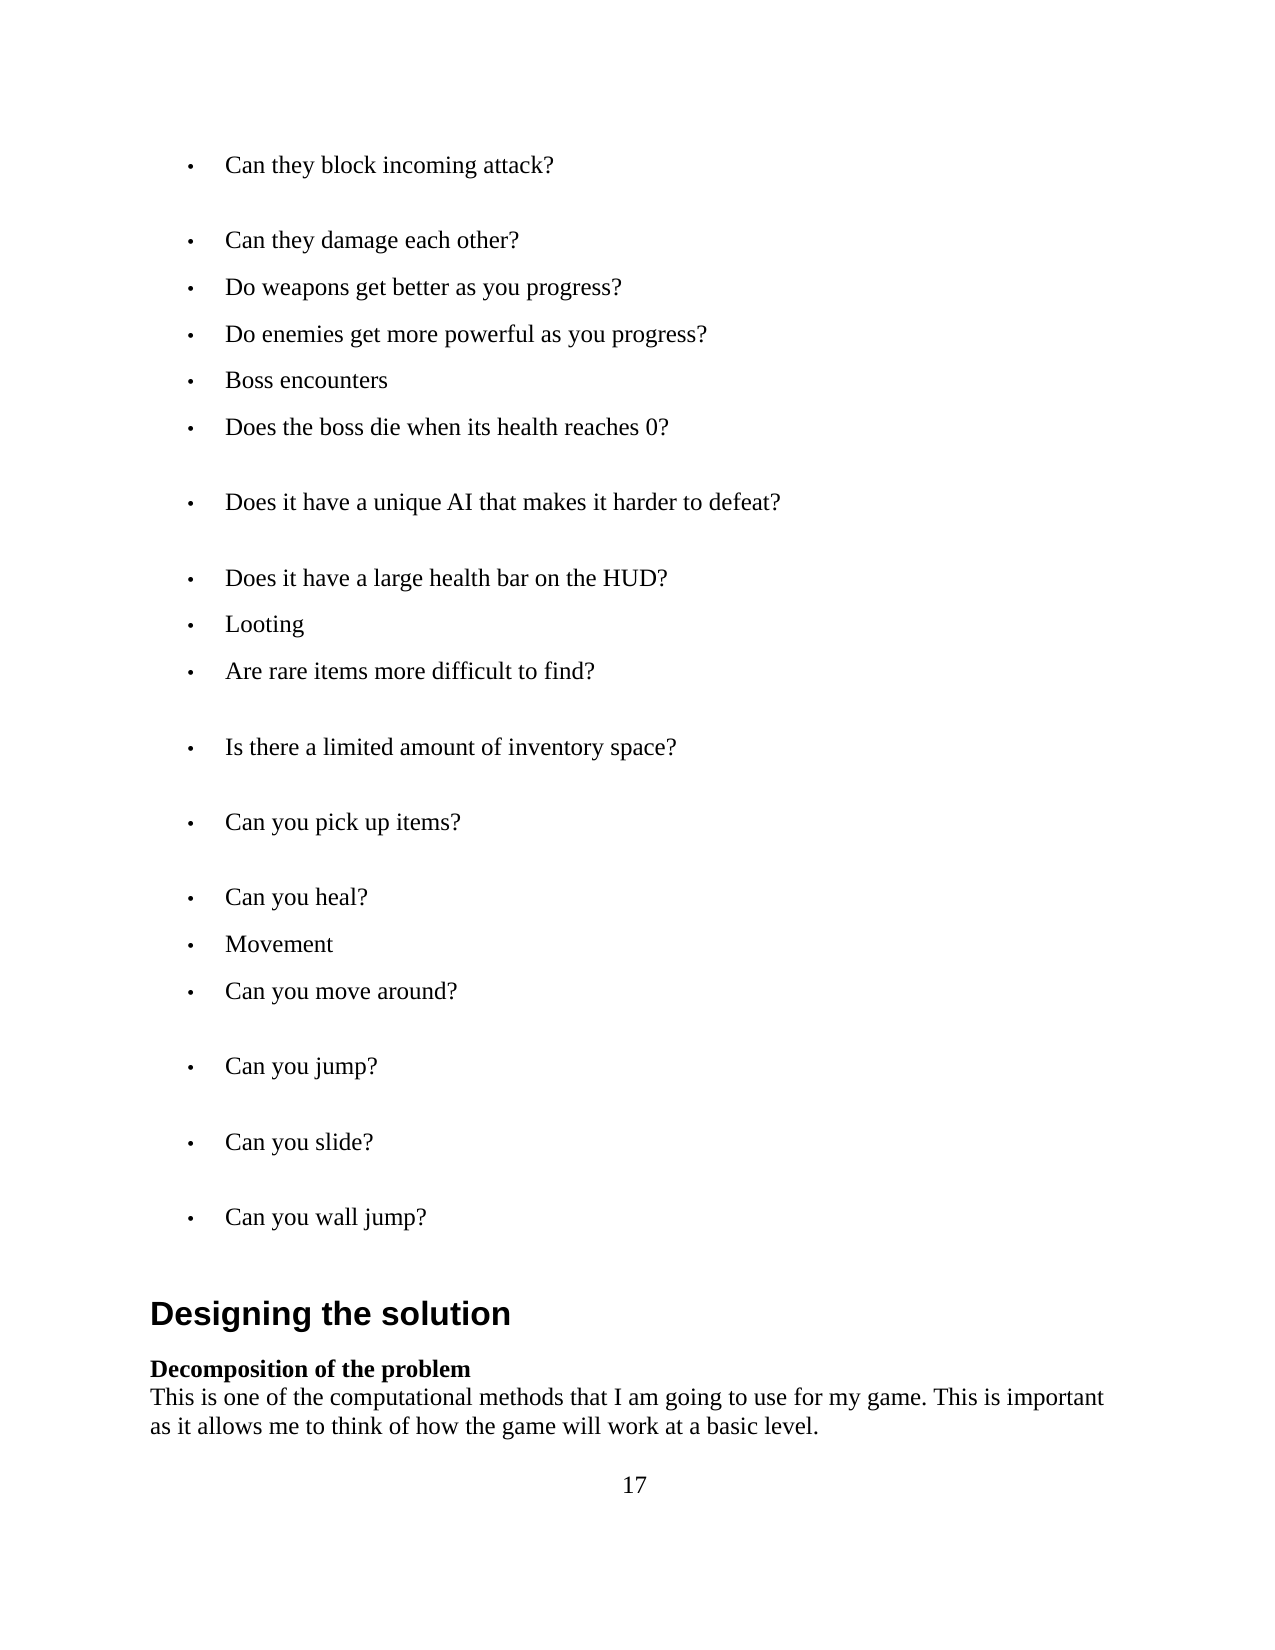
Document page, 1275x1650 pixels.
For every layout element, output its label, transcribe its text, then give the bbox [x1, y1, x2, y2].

list Can they block incoming attack? [187, 150, 1125, 207]
list Movement [187, 929, 1125, 958]
subtitle Designing the solution [150, 1293, 1125, 1332]
text Decomposition of the problem This is one of the computational methods that I am going to use for my game. This is important as it allows me to think of how the game will work at a basic level. [150, 1354, 1125, 1440]
list Can you wall jump? [187, 1202, 1125, 1259]
list Is there a limited amount of inventory space? [187, 732, 1125, 789]
list Does the boss die when its health reaches 0? [187, 412, 1125, 469]
list Can you slide? [187, 1127, 1125, 1184]
list Do weapons get better as you progress? [187, 272, 1125, 301]
list Looting [187, 609, 1125, 638]
list Boss encounters [187, 365, 1125, 394]
list Can they damage each other? [187, 225, 1125, 254]
list Can you pick up items? [187, 807, 1125, 864]
list Does it have a unique AI that makes it harder to defeat? [187, 487, 1125, 545]
list Do enemies get more powerful as you progress? [187, 319, 1125, 347]
list Does it have a large health bar on the HUD? [187, 563, 1125, 592]
list Can you move around? [187, 976, 1125, 1033]
list Are rare items more difficult to find? [187, 656, 1125, 714]
list Can you heal? [187, 882, 1125, 911]
list Can you jump? [187, 1051, 1125, 1109]
